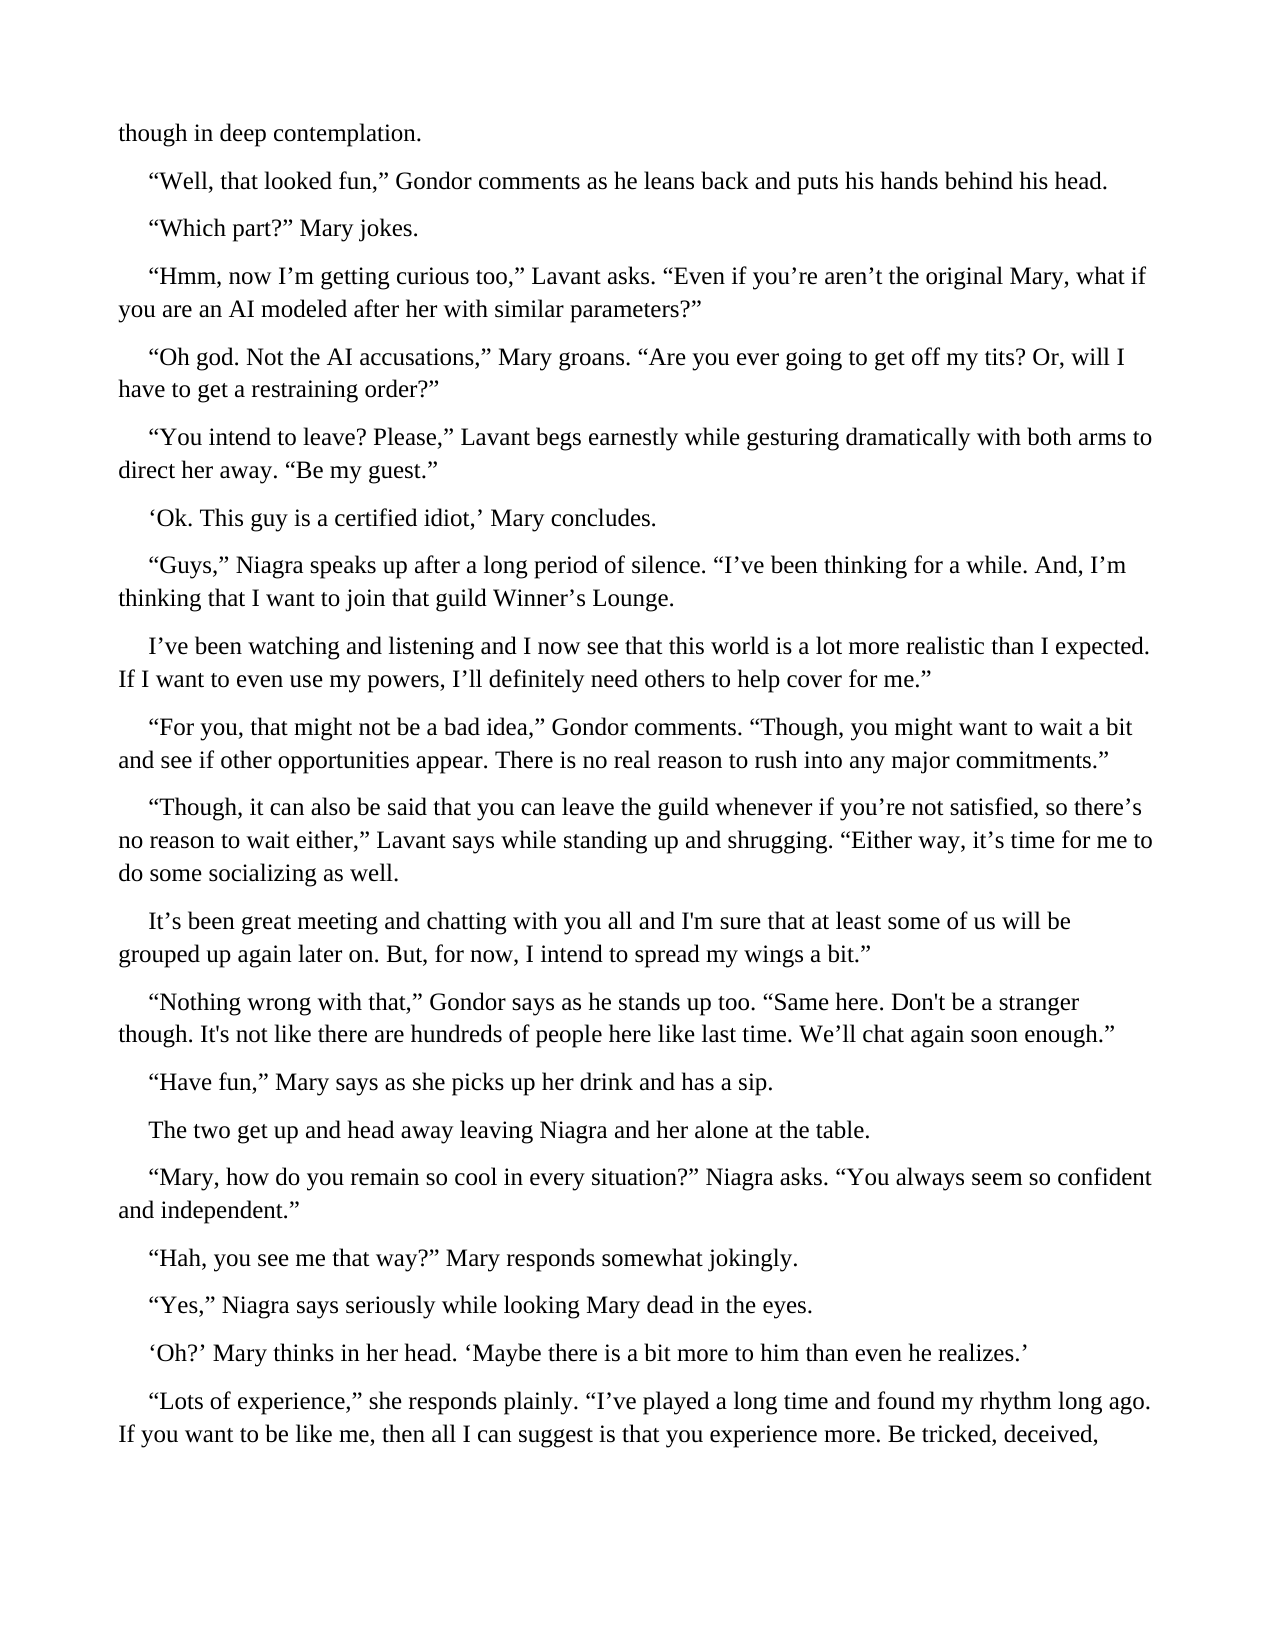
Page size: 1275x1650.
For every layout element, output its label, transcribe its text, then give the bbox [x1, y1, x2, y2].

text ‘Oh?’ Mary thinks in her head. ‘Maybe there is a bit more to him than even he realizes.’ [118, 1338, 1157, 1367]
text “Which part?” Mary jokes. [118, 213, 1157, 242]
text “Yes,” Niagra says seriously while looking Mary dead in the eyes. [118, 1291, 1157, 1319]
text “For you, that might not be a bad idea,” Gondor comments. “Though, you might want to wait a bit and see if other opportunities appear. There is no real reason to rush into any major commitments.” [118, 712, 1157, 773]
text “Lots of experience,” she responds plainly. “I’ve played a long time and found my rhythm long ago. If you want to be like me, then all I can suggest is that you experience more. Be tricked, deceived, [118, 1386, 1157, 1448]
text “Well, that looked fun,” Gondor comments as he leans back and puts his hands behind his head. [118, 166, 1157, 194]
text “You intend to leave? Please,” Lavant begs earnestly while gesturing dramatically with both arms to direct her away. “Be my guest.” [118, 422, 1157, 484]
text “Have fun,” Mary says as she picks up her drink and has a sip. [118, 1067, 1157, 1096]
text “Though, it can also be said that you can leave the guild whenever if you’re not satisfied, so there’s no reason to wait either,” Lavant says while standing up and shrugging. “Either way, it’s time for me to do some socializing as well. [118, 792, 1157, 887]
text I’ve been watching and listening and I now see that this world is a lot more realistic than I expected. If I want to even use my powers, I’ll definitely need others to help cover for me.” [118, 631, 1157, 693]
text “Hmm, now I’m getting curious too,” Lavant asks. “Even if you’re aren’t the original Mary, what if you are an AI modeled after her with similar parameters?” [118, 261, 1157, 323]
text “Oh god. Not the AI accusations,” Mary groans. “Are you ever going to get off my tits? Or, will I have to get a restraining order?” [118, 342, 1157, 403]
text though in deep contemplation. [118, 118, 1157, 147]
text It’s been great meeting and chatting with you all and I'm sure that at least some of us will be grouped up again later on. But, for now, I intend to spread my wings a bit.” [118, 906, 1157, 968]
text “Guys,” Niagra speaks up after a long period of silence. “I’ve been thinking for a while. And, I’m thinking that I want to join that guild Winner’s Lounge. [118, 550, 1157, 612]
text “Mary, how do you remain so cool in every situation?” Niagra asks. “You always seem so confident and independent.” [118, 1162, 1157, 1224]
text “Hah, you see me that way?” Mary responds somewhat jokingly. [118, 1243, 1157, 1272]
text ‘Ok. This guy is a certified idiot,’ Mary concludes. [118, 503, 1157, 532]
text “Nothing wrong with that,” Gondor says as he stands up too. “Same here. Don't be a stranger though. It's not like there are hundreds of people here like last time. We’ll chat again soon enough.” [118, 987, 1157, 1048]
text The two get up and head away leaving Niagra and her alone at the table. [118, 1115, 1157, 1143]
